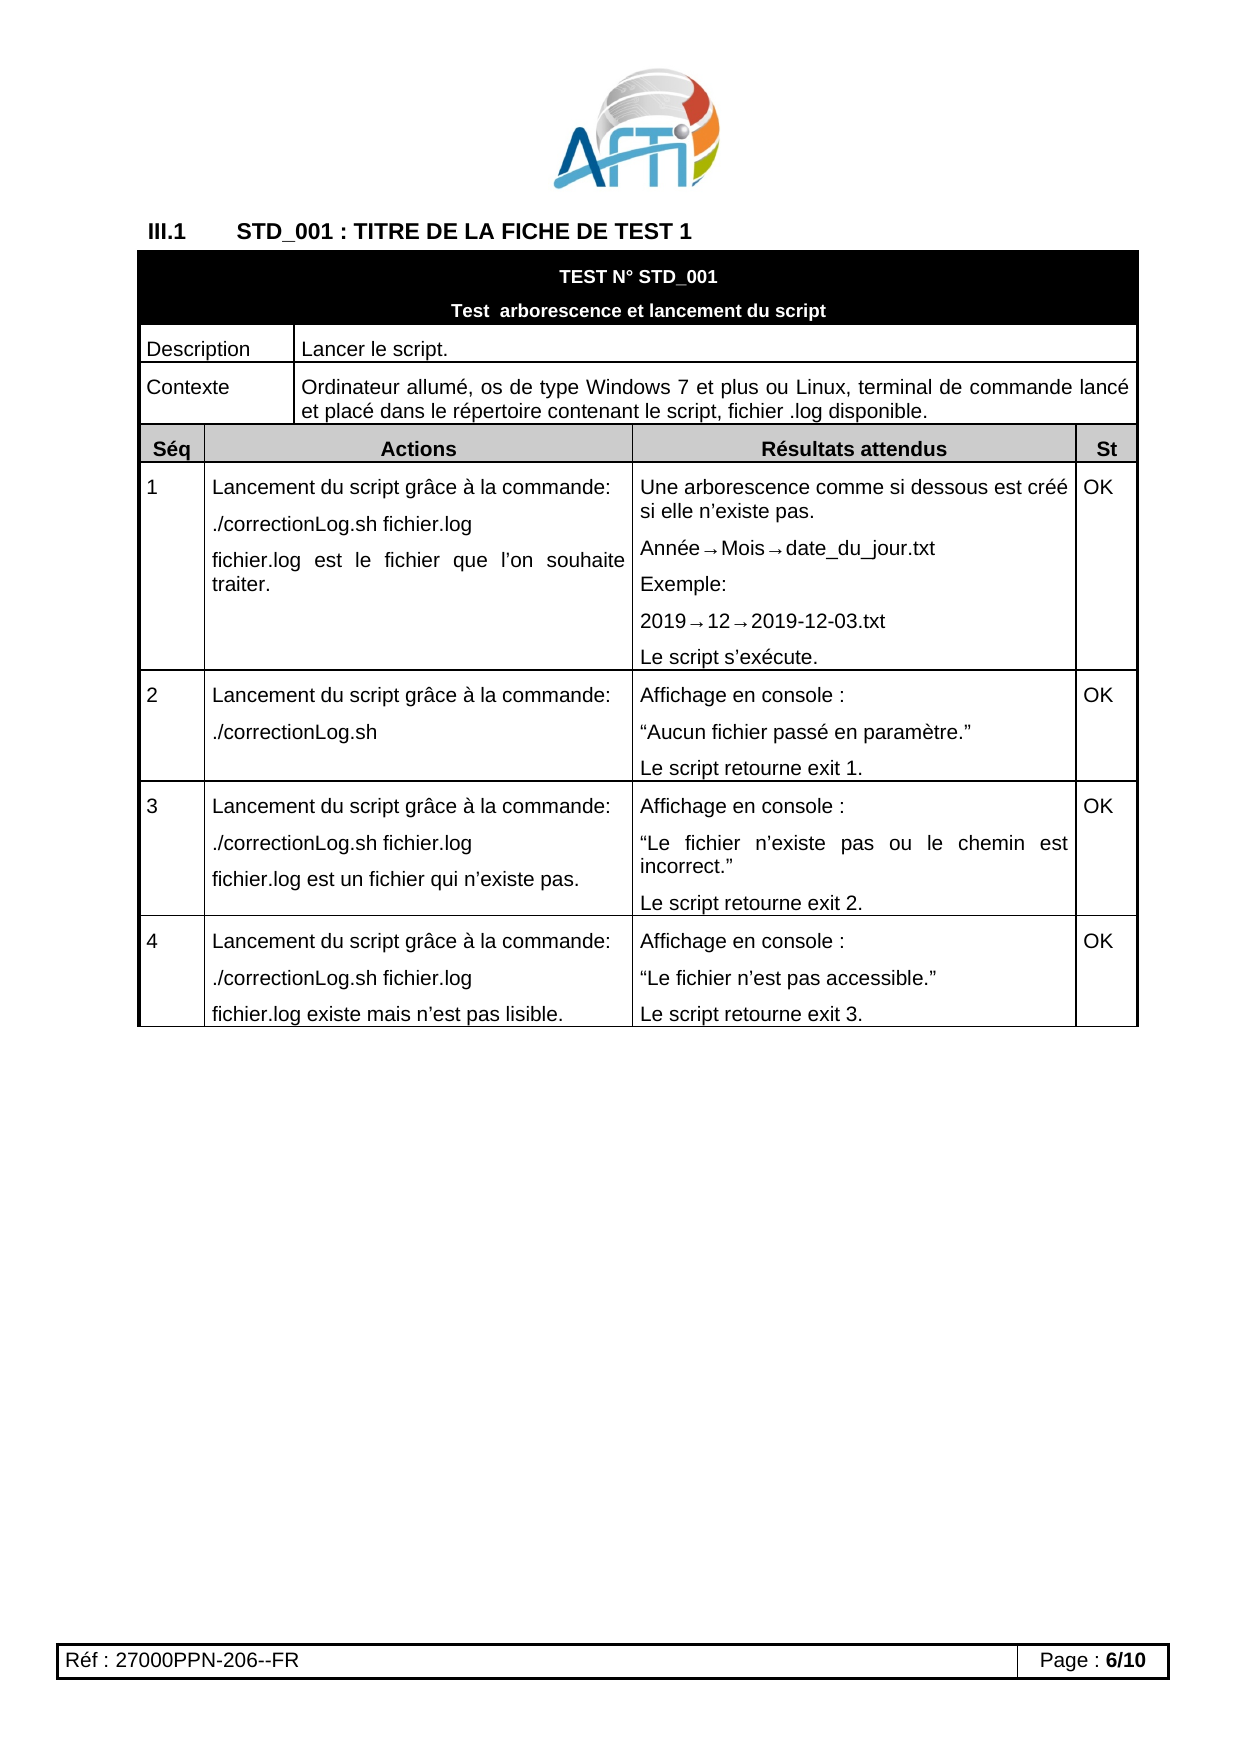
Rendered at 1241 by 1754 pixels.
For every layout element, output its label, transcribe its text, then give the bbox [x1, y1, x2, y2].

table_cell Affichage en console : “Aucun fichier passé en paramètre.” Le script retourne exit 1. [633, 671, 1075, 780]
table_cell OK [1077, 671, 1136, 780]
picture [548, 65, 722, 193]
table_cell Description [141, 325, 293, 361]
table_cell Lancer le script. [295, 325, 1136, 361]
table_cell Lancement du script grâce à la commande: ./correctionLog.sh fichier.log fichier.log existe mais n’est pas lisible. [205, 916, 632, 1026]
table_cell 4 [141, 916, 204, 1026]
table_cell Affichage en console : “Le fichier n’existe pas ou le chemin est incorrect.” Le script retourne exit 2. [633, 782, 1075, 915]
table_header TEST N° STD_001 Test arborescence et lancement du script [141, 254, 1136, 322]
table_cell Lancement du script grâce à la commande: ./correctionLog.sh [205, 671, 632, 780]
table_cell Ordinateur allumé, os de type Windows 7 et plus ou Linux, terminal de commande lancé et placé dans le répertoire contenant le script, fichier .log disponible. [295, 363, 1136, 423]
table_cell St [1077, 425, 1136, 461]
table_cell Lancement du script grâce à la commande: ./correctionLog.sh fichier.log fichier.log est un fichier qui n’existe pas. [205, 782, 632, 915]
table_cell 1 [141, 463, 204, 669]
table_cell OK [1077, 782, 1136, 915]
table_cell OK [1077, 916, 1136, 1026]
table_cell OK [1077, 463, 1136, 669]
table_cell Affichage en console : “Le fichier n’est pas accessible.” Le script retourne exit 3. [633, 916, 1075, 1026]
table_cell Séq [141, 425, 204, 461]
table_cell Résultats attendus [633, 425, 1075, 461]
table_cell Contexte [141, 363, 293, 423]
table_cell 2 [141, 671, 204, 780]
table_cell 3 [141, 782, 204, 915]
table_cell Lancement du script grâce à la commande: ./correctionLog.sh fichier.log fichier.log est le fichier que l’on souhaite traiter. [205, 463, 632, 669]
subtitle STD_001 : Titre de la fiche de test 1 [148, 218, 1122, 244]
table_cell Une arborescence comme si dessous est créé si elle n’existe pas. Année→Mois→date_du_jour.txt Exemple: 2019→12→2019-12-03.txt Le script s’exécute. [633, 463, 1075, 669]
table_cell Actions [205, 425, 632, 461]
